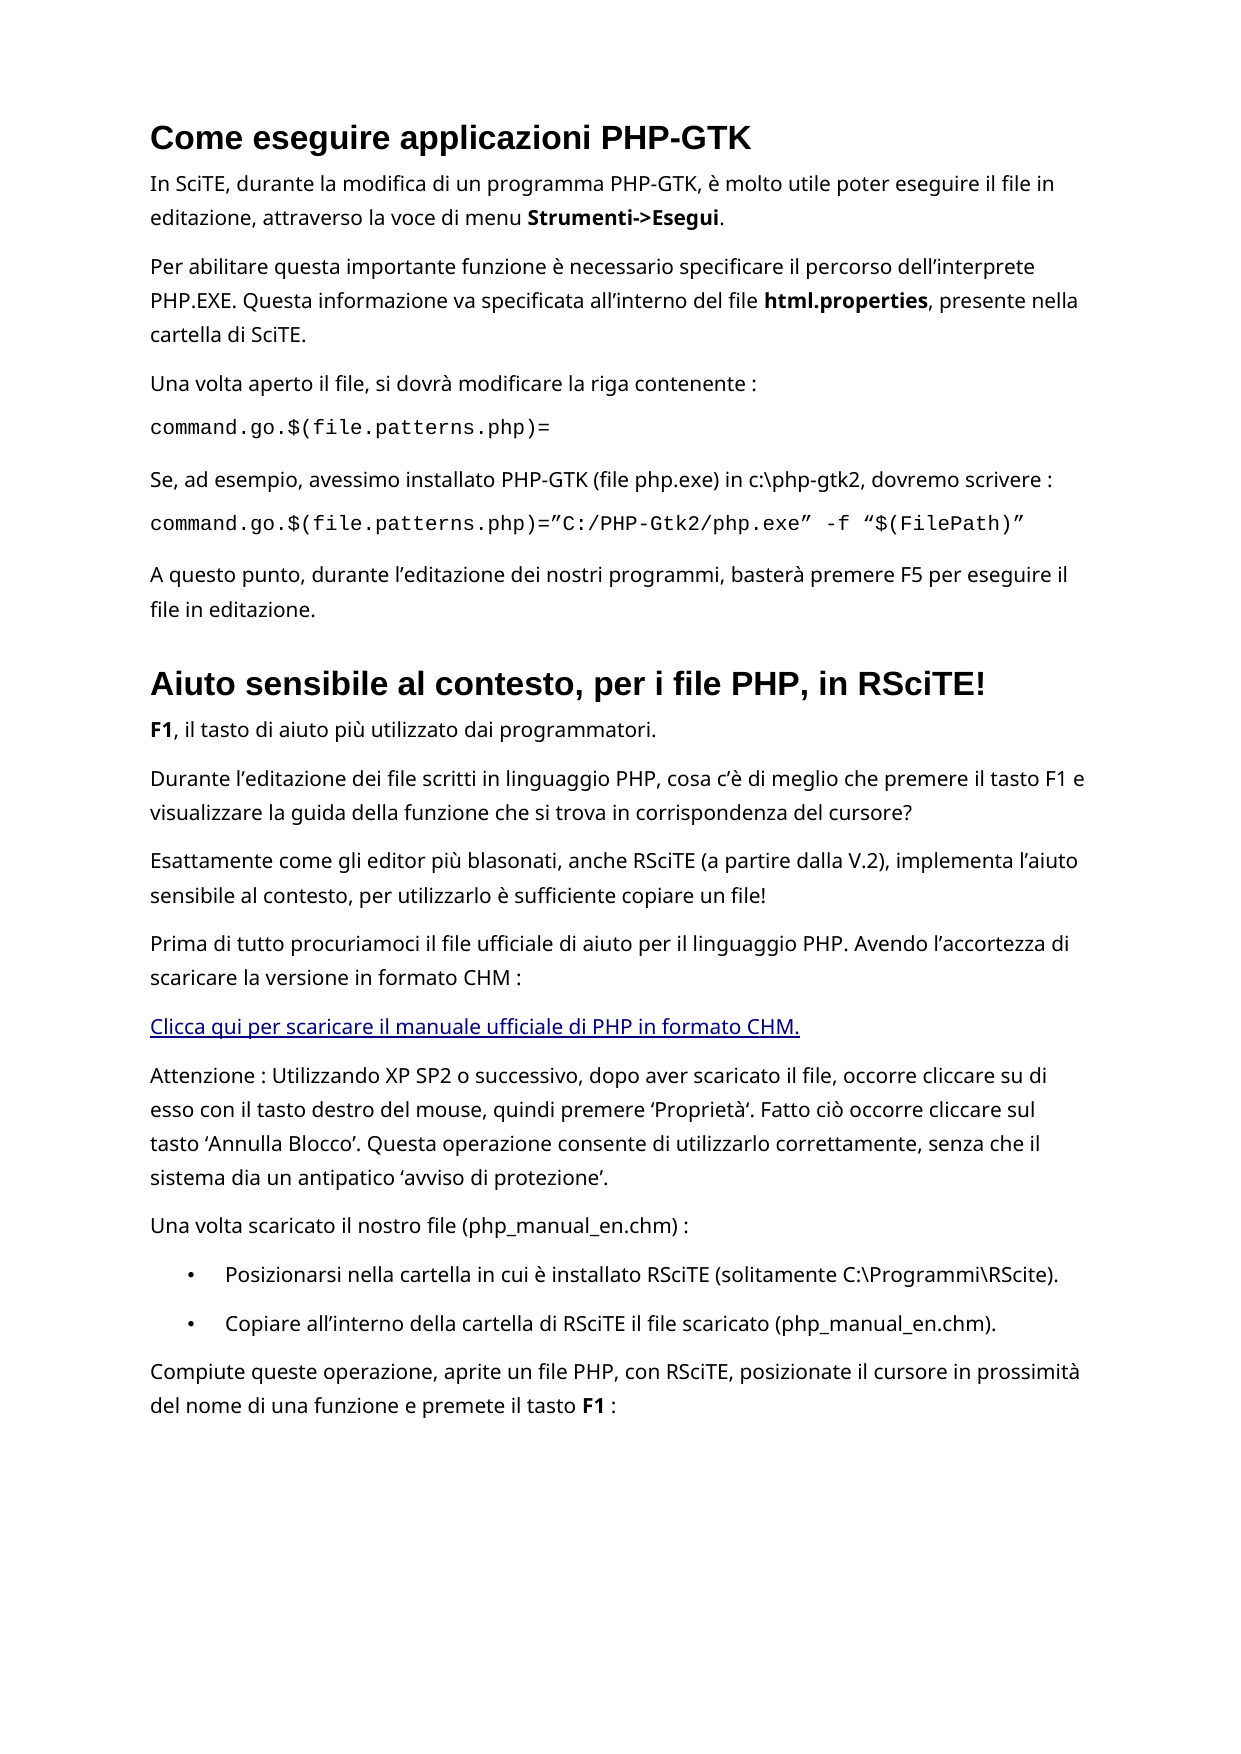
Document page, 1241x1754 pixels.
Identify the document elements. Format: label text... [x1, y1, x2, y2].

text F1, il tasto di aiuto più utilizzato dai programmatori. [150, 715, 1090, 744]
text Se, ad esempio, avessimo installato PHP-GTK (file php.exe) in c:\php-gtk2, dovremo scrivere : [150, 465, 1090, 493]
list command.go.$(file.patterns.php)= [150, 417, 1090, 441]
text Attenzione : Utilizzando XP SP2 o successivo, dopo aver scaricato il file, occorre cliccare su di esso con il tasto destro del mouse, quindi premere ‘Proprietà‘. Fatto ciò occorre cliccare sul tasto ‘Annulla Blocco’. Questa operazione consente di utilizzarlo correttamente, senza che il sistema dia un antipatico ‘avviso di protezione’. [150, 1061, 1090, 1191]
subtitle Come eseguire applicazioni PHP-GTK [150, 118, 1090, 157]
list Copiare all’interno della cartella di RSciTE il file scaricato (php_manual_en.chm). [187, 1309, 1090, 1337]
text Per abilitare questa importante funzione è necessario specificare il percorso dell’interprete PHP.EXE. Questa informazione va specificata all’interno del file html.properties, presente nella cartella di SciTE. [150, 252, 1090, 348]
list Posizionarsi nella cartella in cui è installato RSciTE (solitamente C:\Programmi\RScite). [187, 1260, 1090, 1289]
text In SciTE, durante la modifica di un programma PHP-GTK, è molto utile poter eseguire il file in editazione, attraverso la voce di menu Strumenti->Esegui. [150, 169, 1090, 232]
text Esattamente come gli editor più blasonati, anche RSciTE (a partire dalla V.2), implementa l’aiuto sensibile al contesto, per utilizzarlo è sufficiente copiare un file! [150, 847, 1090, 909]
text Clicca qui per scaricare il manuale ufficiale di PHP in formato CHM. [150, 1012, 1090, 1041]
text Compiute queste operazione, aprite un file PHP, con RSciTE, posizionate il cursore in prossimità del nome di una funzione e premete il tasto F1 : [150, 1357, 1090, 1420]
subtitle Aiuto sensibile al contesto, per i file PHP, in RSciTE! [150, 664, 1090, 703]
text Una volta scaricato il nostro file (php_manual_en.chm) : [150, 1212, 1090, 1240]
text A questo punto, durante l’editazione dei nostri programmi, basterà premere F5 per eseguire il file in editazione. [150, 561, 1090, 623]
text Durante l’editazione dei file scritti in linguaggio PHP, cosa c’è di meglio che premere il tasto F1 e visualizzare la guida della funzione che si trova in corrispondenza del cursore? [150, 764, 1090, 826]
text Prima di tutto procuriamoci il file ufficiale di aiuto per il linguaggio PHP. Avendo l’accortezza di scaricare la versione in formato CHM : [150, 929, 1090, 992]
text Una volta aperto il file, si dovrà modificare la riga contenente : [150, 369, 1090, 397]
list command.go.$(file.patterns.php)=”C:/PHP-Gtk2/php.exe” -f “$(FilePath)” [150, 513, 1090, 537]
